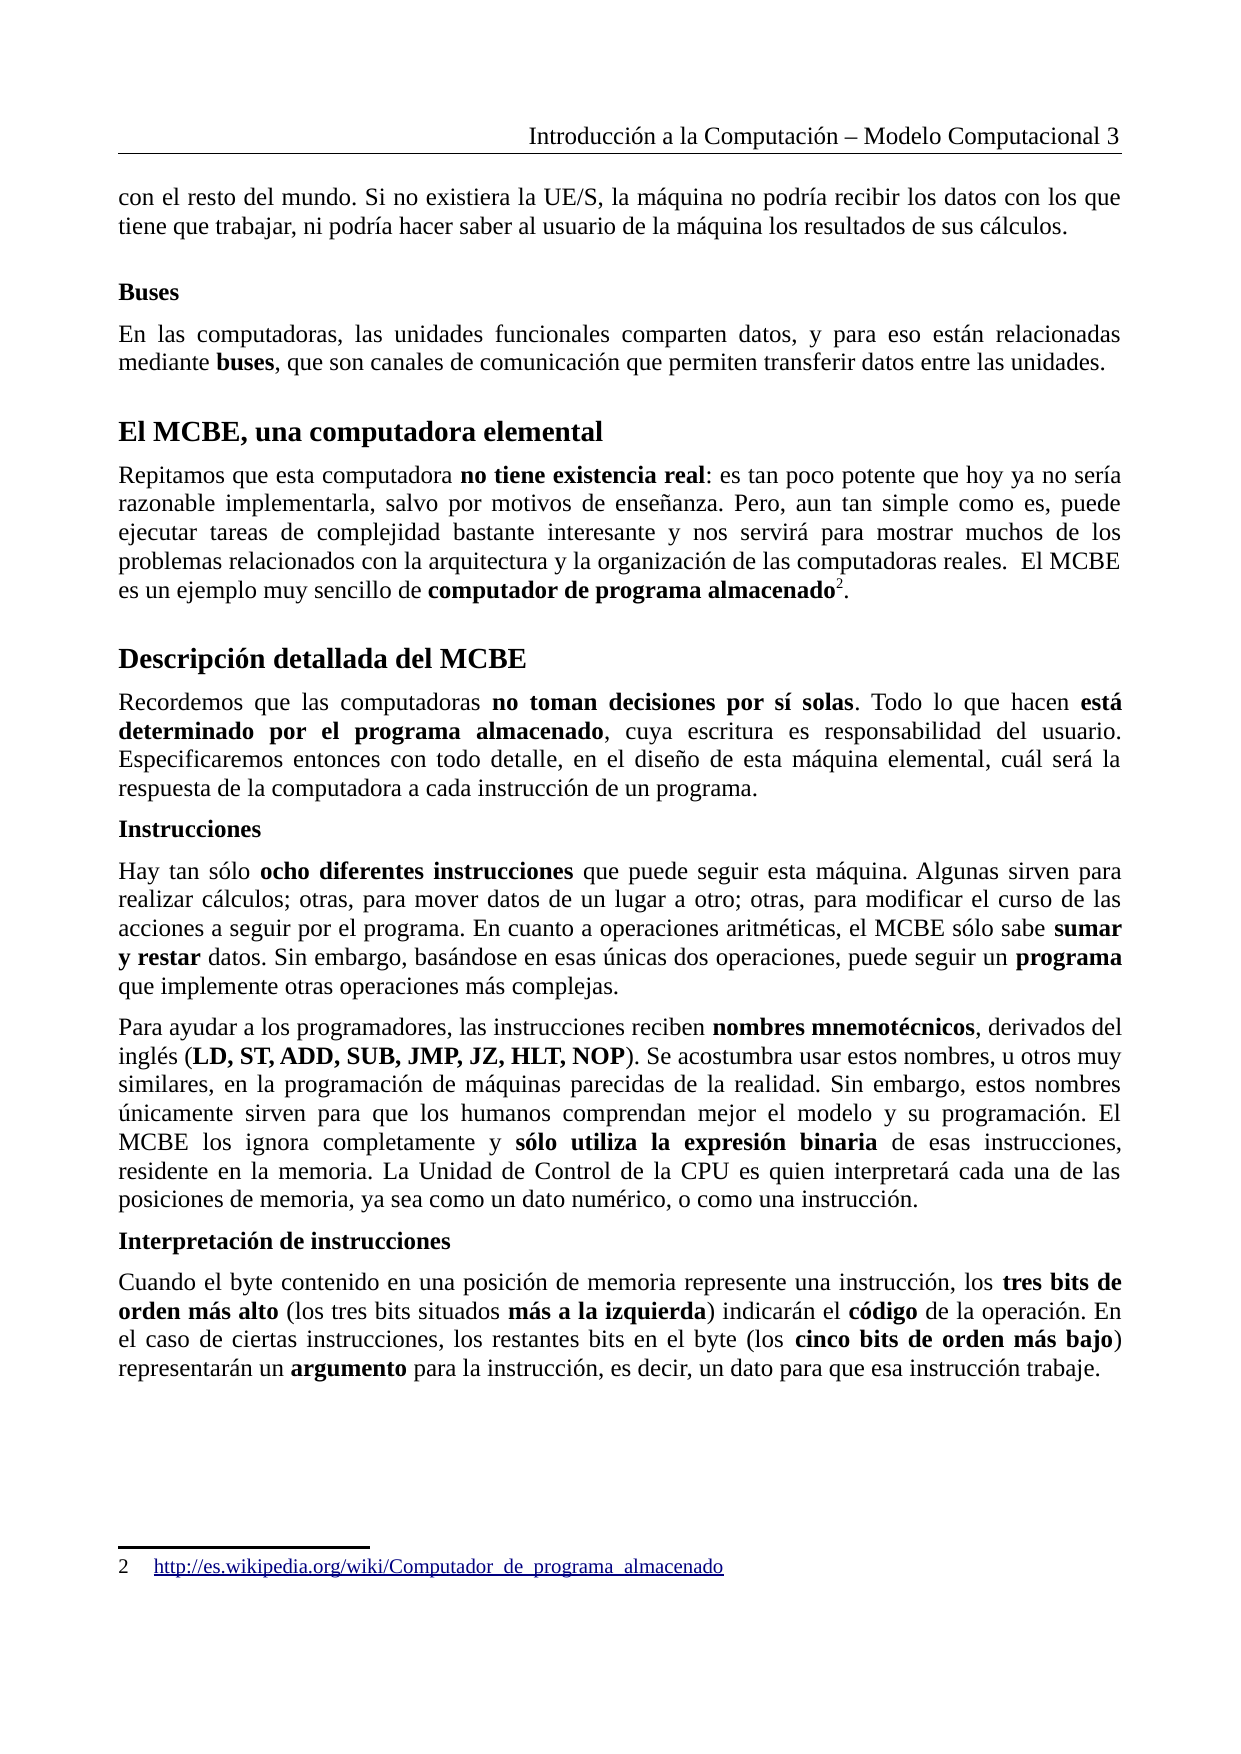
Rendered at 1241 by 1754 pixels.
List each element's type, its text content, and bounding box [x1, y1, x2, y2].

subtitle Buses [118, 277, 1122, 306]
text con el resto del mundo. Si no existiera la UE/S, la máquina no podría recibir los datos con los que tiene que trabajar, ni podría hacer saber al usuario de la máquina los resultados de sus cálculos. [118, 182, 1122, 240]
text Para ayudar a los programadores, las instrucciones reciben nombres mnemotécnicos, derivados del inglés (LD, ST, ADD, SUB, JMP, JZ, HLT, NOP). Se acostumbra usar estos nombres, u otros muy similares, en la programación de máquinas parecidas de la realidad. Sin embargo, estos nombres únicamente sirven para que los humanos comprendan mejor el modelo y su programación. El MCBE los ignora completamente y sólo utiliza la expresión binaria de esas instrucciones, residente en la memoria. La Unidad de Control de la CPU es quien interpretará cada una de las posiciones de memoria, ya sea como un dato numérico, o como una instrucción. [118, 1012, 1122, 1213]
text http://es.wikipedia.org/wiki/Computador_de_programa_almacenado [118, 1553, 1122, 1578]
text Cuando el byte contenido en una posición de memoria represente una instrucción, los tres bits de orden más alto (los tres bits situados más a la izquierda) indicarán el código de la operación. En el caso de ciertas instrucciones, los restantes bits en el byte (los cinco bits de orden más bajo) representarán un argumento para la instrucción, es decir, un dato para que esa instrucción trabaje. [118, 1267, 1122, 1382]
subtitle Descripción detallada del MCBE [118, 641, 1122, 674]
text Repitamos que esta computadora no tiene existencia real: es tan poco potente que hoy ya no sería razonable implementarla, salvo por motivos de enseñanza. Pero, aun tan simple como es, puede ejecutar tareas de complejidad bastante interesante y nos servirá para mostrar muchos de los problemas relacionados con la arquitectura y la organización de las computadoras reales. El MCBE es un ejemplo muy sencillo de computador de programa almacenado. [118, 460, 1122, 603]
text Recordemos que las computadoras no toman decisiones por sí solas. Todo lo que hacen está determinado por el programa almacenado, cuya escritura es responsabilidad del usuario. Especificaremos entonces con todo detalle, en el diseño de esta máquina elemental, cuál será la respuesta de la computadora a cada instrucción de un programa. [118, 687, 1122, 802]
text Interpretación de instrucciones [118, 1226, 1122, 1254]
text Instrucciones [118, 814, 1122, 843]
subtitle El MCBE, una computadora elemental [118, 414, 1122, 447]
text En las computadoras, las unidades funcionales comparten datos, y para eso están relacionadas mediante buses, que son canales de comunicación que permiten transferir datos entre las unidades. [118, 319, 1122, 376]
text Hay tan sólo ocho diferentes instrucciones que puede seguir esta máquina. Algunas sirven para realizar cálculos; otras, para mover datos de un lugar a otro; otras, para modificar el curso de las acciones a seguir por el programa. En cuanto a operaciones aritméticas, el MCBE sólo sabe sumar y restar datos. Sin embargo, basándose en esas únicas dos operaciones, puede seguir un programa que implemente otras operaciones más complejas. [118, 856, 1122, 999]
